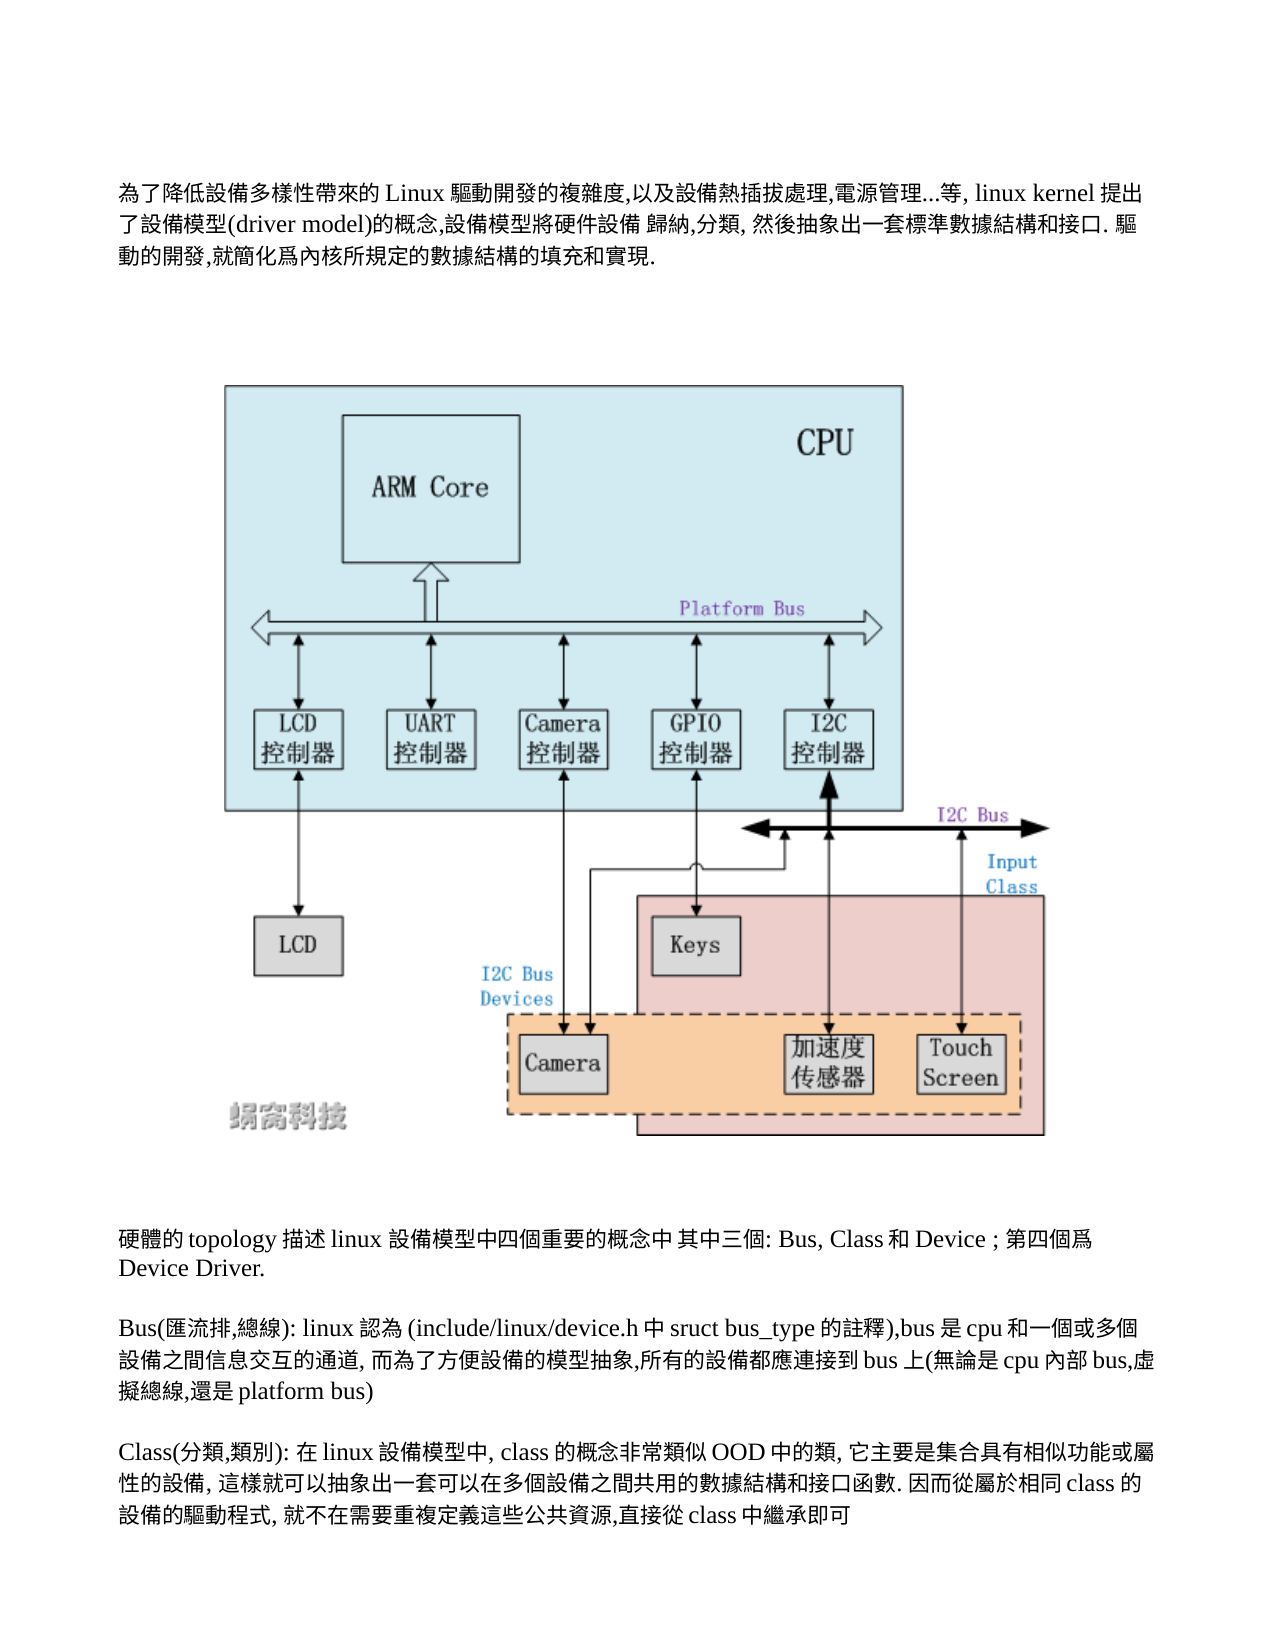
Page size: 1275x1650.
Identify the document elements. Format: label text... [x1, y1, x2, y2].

text Bus(匯流排,總線): linux認為 (include/linux/device.h中sruct bus_type的註釋),bus是cpu和一個或多個設備之間信息交互的通道, 而為了方便設備的模型抽象,所有的設備都應連接到bus上(無論是cpu內部bus,虛擬總線,還是platform bus) [118, 1311, 1157, 1406]
text 為了降低設備多樣性帶來的Linux驅動開發的複雜度,以及設備熱插拔處理,電源管理...等, linux kernel提出了設備模型(driver model)的概念,設備模型將硬件設備 歸納,分類, 然後抽象出一套標準數據結構和接口. 驅動的開發,就簡化爲內核所規定的數據結構的填充和實現. [118, 176, 1157, 271]
text 硬體的topology描述 linux 設備模型中四個重要的概念中 其中三個: Bus, Class和Device ; 第四個爲Device Driver. [118, 1222, 1157, 1282]
text Class(分類,類別): 在linux設備模型中, class的概念非常類似OOD中的類, 它主要是集合具有相似功能或屬性的設備, 這樣就可以抽象出一套可以在多個設備之間共用的數據結構和接口函數. 因而從屬於相同class的設備的驅動程式, 就不在需要重複定義這些公共資源,直接從class中繼承即可 [118, 1435, 1157, 1530]
picture [224, 385, 1051, 1136]
